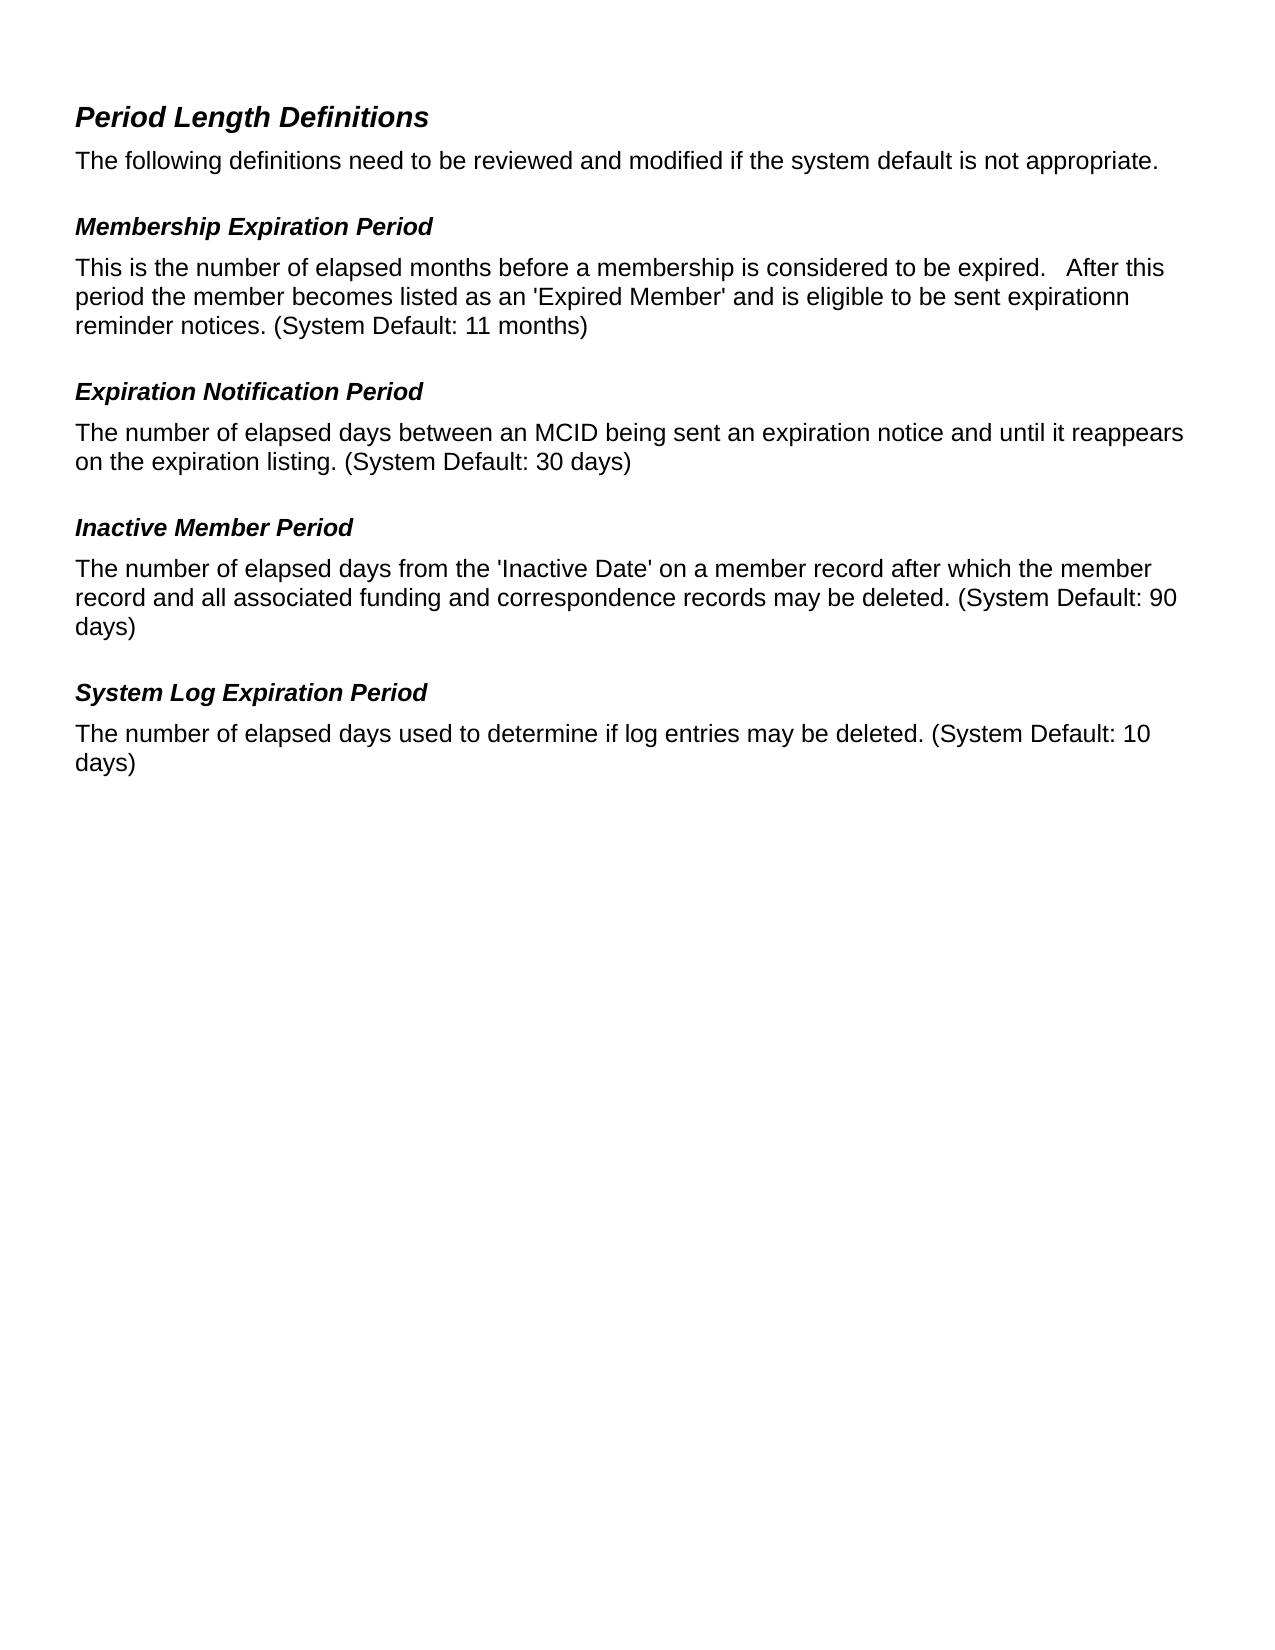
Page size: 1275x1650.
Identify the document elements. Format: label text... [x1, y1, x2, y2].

text The following definitions need to be reviewed and modified if the system default is not appropriate. [75, 146, 1200, 175]
text The number of elapsed days between an MCID being sent an expiration notice and until it reappears on the expiration listing. (System Default: 30 days) [75, 418, 1200, 476]
subtitle System Log Expiration Period [75, 678, 1200, 706]
text This is the number of elapsed months before a membership is considered to be expired. After this period the member becomes listed as an 'Expired Member' and is eligible to be sent expirationn reminder notices. (System Default: 11 months) [75, 253, 1200, 339]
text The number of elapsed days from the 'Inactive Date' on a member record after which the member record and all associated funding and correspondence records may be deleted. (System Default: 90 days) [75, 554, 1200, 640]
subtitle Expiration Notification Period [75, 377, 1200, 406]
subtitle Membership Expiration Period [75, 212, 1200, 241]
subtitle Inactive Member Period [75, 513, 1200, 542]
text The number of elapsed days used to determine if log entries may be deleted. (System Default: 10 days) [75, 719, 1200, 776]
subtitle Period Length Definitions [75, 100, 1200, 133]
